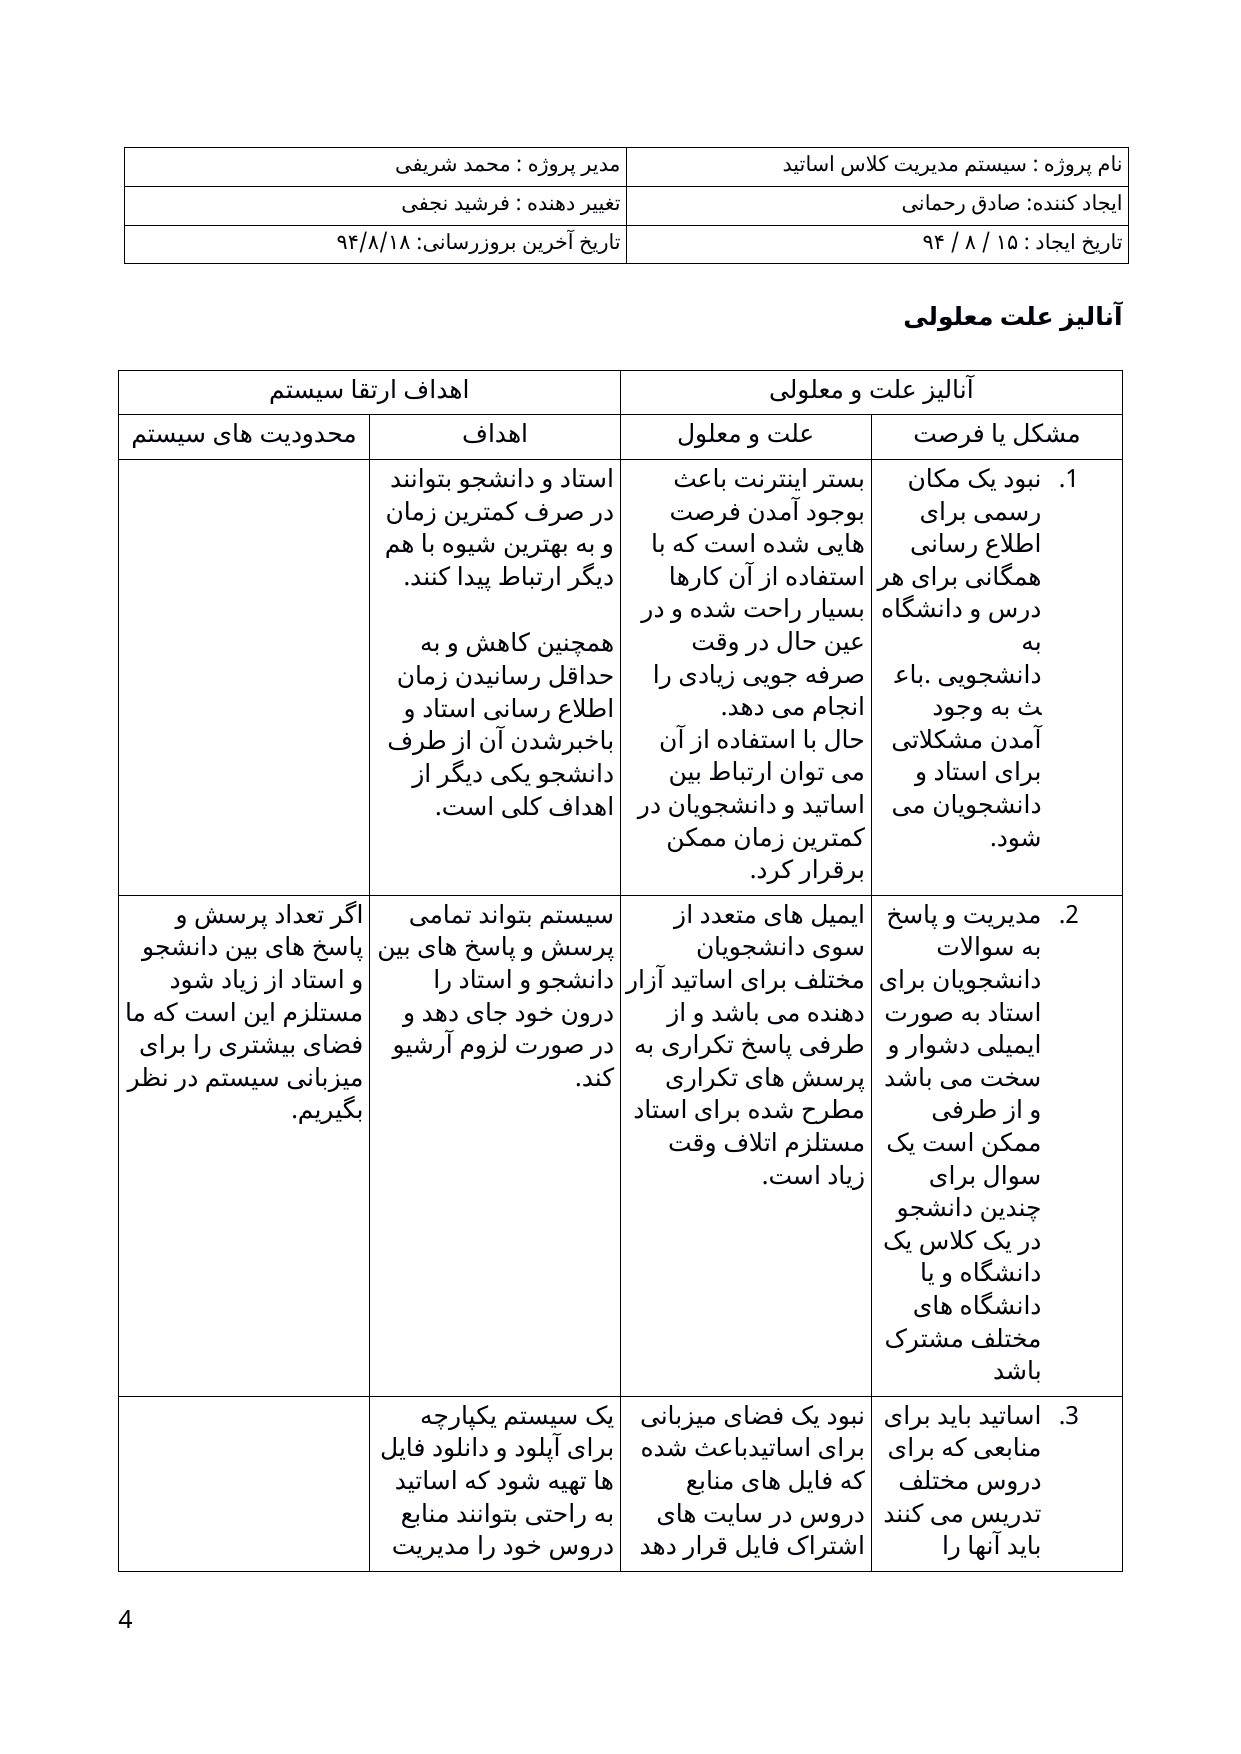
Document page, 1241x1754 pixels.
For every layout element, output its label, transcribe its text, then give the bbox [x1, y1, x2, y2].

table_cell بستر اینترنت باعث بوجود آمدن فرصت هایی شده است که با استفاده از آن کارها بسیار راحت شده و در عین حال در وقت صرفه جویی زیادی را انجام می دهد. حال با استفاده از آن می توان ارتباط بین اساتید و دانشجویان در کمترین زمان ممکن برقرار کرد. [621, 460, 871, 894]
table_cell مشکل یا فرصت [872, 415, 1122, 459]
table_cell محدودیت های سیستم [119, 415, 369, 459]
table_cell اگر تعداد پرسش و پاسخ های بین دانشجو و استاد از زیاد شود مستلزم این است که ما فضای بیشتری را برای میزبانی سیستم در نظر بگیریم. [119, 896, 369, 1396]
table_cell نبود یک مکان رسمی برای اطلاع رسانی همگانی برای هر درس و دانشگاه به دانشجویی .باعث به وجود آمدن مشکلاتی برای استاد و دانشجویان می شود. [872, 460, 1122, 894]
table_cell [119, 1397, 369, 1571]
table_cell اهداف [370, 415, 620, 459]
table_cell نبود یک فضای میزبانی برای اساتیدباعث شده که فایل های منابع دروس در سایت های اشتراک فایل قرار دهد [621, 1397, 871, 1571]
table_cell [119, 460, 369, 894]
table_cell اساتید باید برای منابعی که برای دروس مختلف تدریس می کنند باید آنها را [872, 1397, 1122, 1571]
table_cell سیستم بتواند تمامی پرسش و پاسخ های بین دانشجو و استاد را درون خود جای دهد و در صورت لزوم آرشیو کند. [370, 896, 620, 1396]
text آنالیز علت معلولی [118, 303, 1122, 336]
table_cell مدیریت و پاسخ به سوالات دانشجویان برای استاد به صورت ایمیلی دشوار و سخت می باشد و از طرفی ممکن است یک سوال برای چندین دانشجو در یک کلاس یک دانشگاه و یا دانشگاه های مختلف مشترک باشد [872, 896, 1122, 1396]
table_cell علت و معلول [621, 415, 871, 459]
table_header آنالیز علت و معلولی [621, 371, 1122, 414]
table_header اهداف ارتقا سیستم [119, 371, 620, 414]
table_cell یک سیستم یکپارچه برای آپلود و دانلود فایل ها تهیه شود که اساتید به راحتی بتوانند منابع دروس خود را مدیریت [370, 1397, 620, 1571]
table_cell ایمیل های متعدد از سوی دانشجویان مختلف برای اساتید آزار دهنده می باشد و از طرفی پاسخ تکراری به پرسش های تکراری مطرح شده برای استاد مستلزم اتلاف وقت زیاد است. [621, 896, 871, 1396]
table_cell استاد و دانشجو بتوانند در صرف کمترین زمان و به بهترین شیوه با هم دیگر ارتباط پیدا کنند. همچنین کاهش و به حداقل رسانیدن زمان اطلاع رسانی استاد و باخبرشدن آن از طرف دانشجو یکی دیگر از اهداف کلی است. [370, 460, 620, 894]
